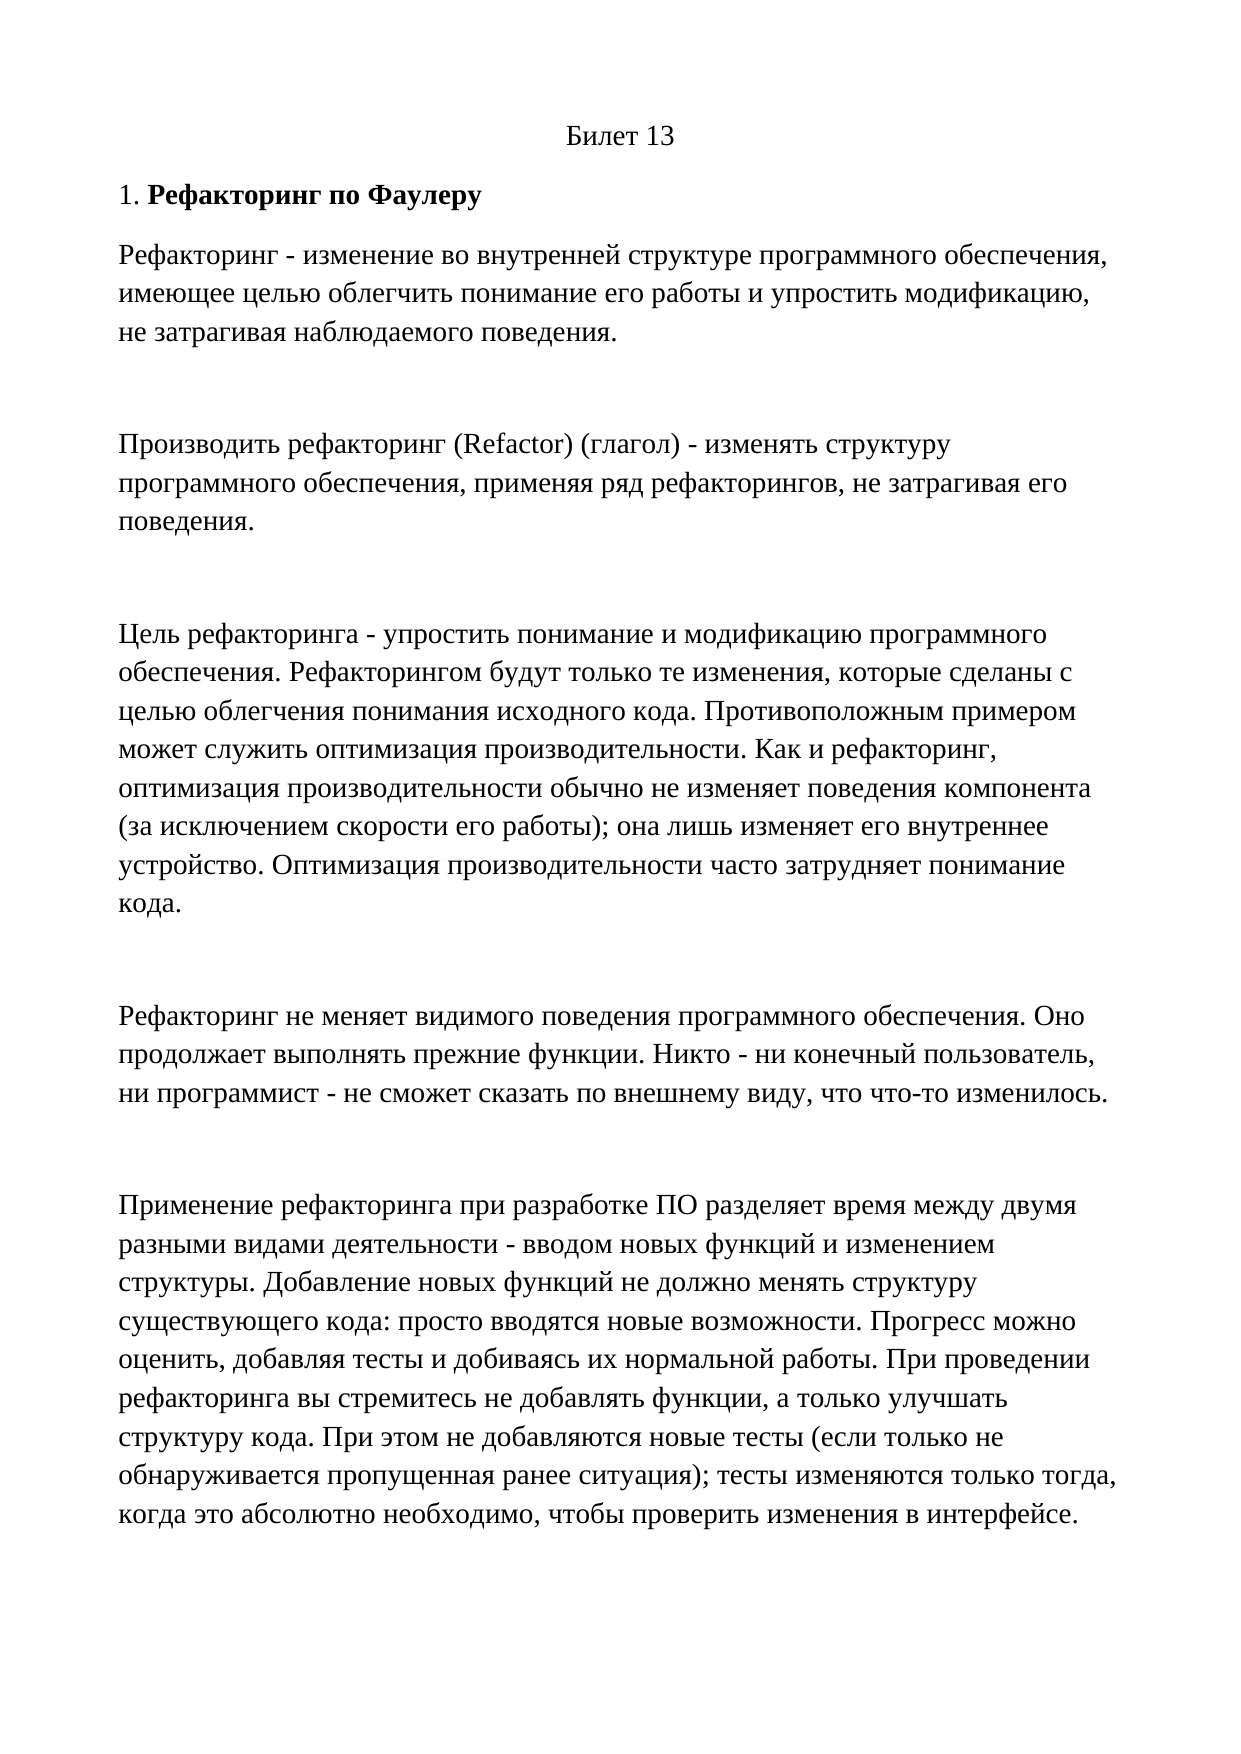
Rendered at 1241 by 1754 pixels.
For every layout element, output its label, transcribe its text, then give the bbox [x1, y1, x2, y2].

text Рефакторинг - изменение во внутренней структуре программного обеспечения, имеющее целью облегчить понимание его работы и упростить модификацию, не затрагивая наблюдаемого поведения. [118, 237, 1122, 347]
text Применение рефакторинга при разработке ПО разделяет время между двумя разными видами деятельности - вводом новых функций и изменением структуры. Добавление новых функций не должно менять структуру существующего кода: просто вводятся новые возможности. Прогресс можно оценить, добавляя тесты и добиваясь их нормальной работы. При проведении рефакторинга вы стремитесь не добавлять функции, а только улучшать структуру кода. При этом не добавляются новые тесты (если только не обнаруживается пропущенная ранее ситуация); тесты изменяются только тогда, когда это абсолютно необходимо, чтобы проверить изменения в интерфейсе. [118, 1187, 1122, 1529]
text Производить рефакторинг (Refactor) (глагол) - изменять структуру программного обеспечения, применяя ряд рефакторингов, не затрагивая его поведения. [118, 426, 1122, 537]
text Рефакторинг не меняет видимого поведения программного обеспечения. Оно продолжает выполнять прежние функции. Никто - ни конечный пользователь, ни программист - не сможет сказать по внешнему виду, что что-то изменилось. [118, 998, 1122, 1109]
text Билет 13 [118, 118, 1122, 152]
text 1. Рефакторинг по Фаулеру [118, 177, 1122, 211]
text Цель рефакторинга - упростить понимание и модификацию программного обеспечения. Рефакторингом будут только те изменения, которые сделаны с целью облегчения понимания исходного кода. Противоположным примером может служить оптимизация производительности. Как и рефакторинг, оптимизация производительности обычно не изменяет поведения компонента (за исключением скорости его работы); она лишь изменяет его внутреннее устройство. Оптимизация производительности часто затрудняет понимание кода. [118, 616, 1122, 919]
